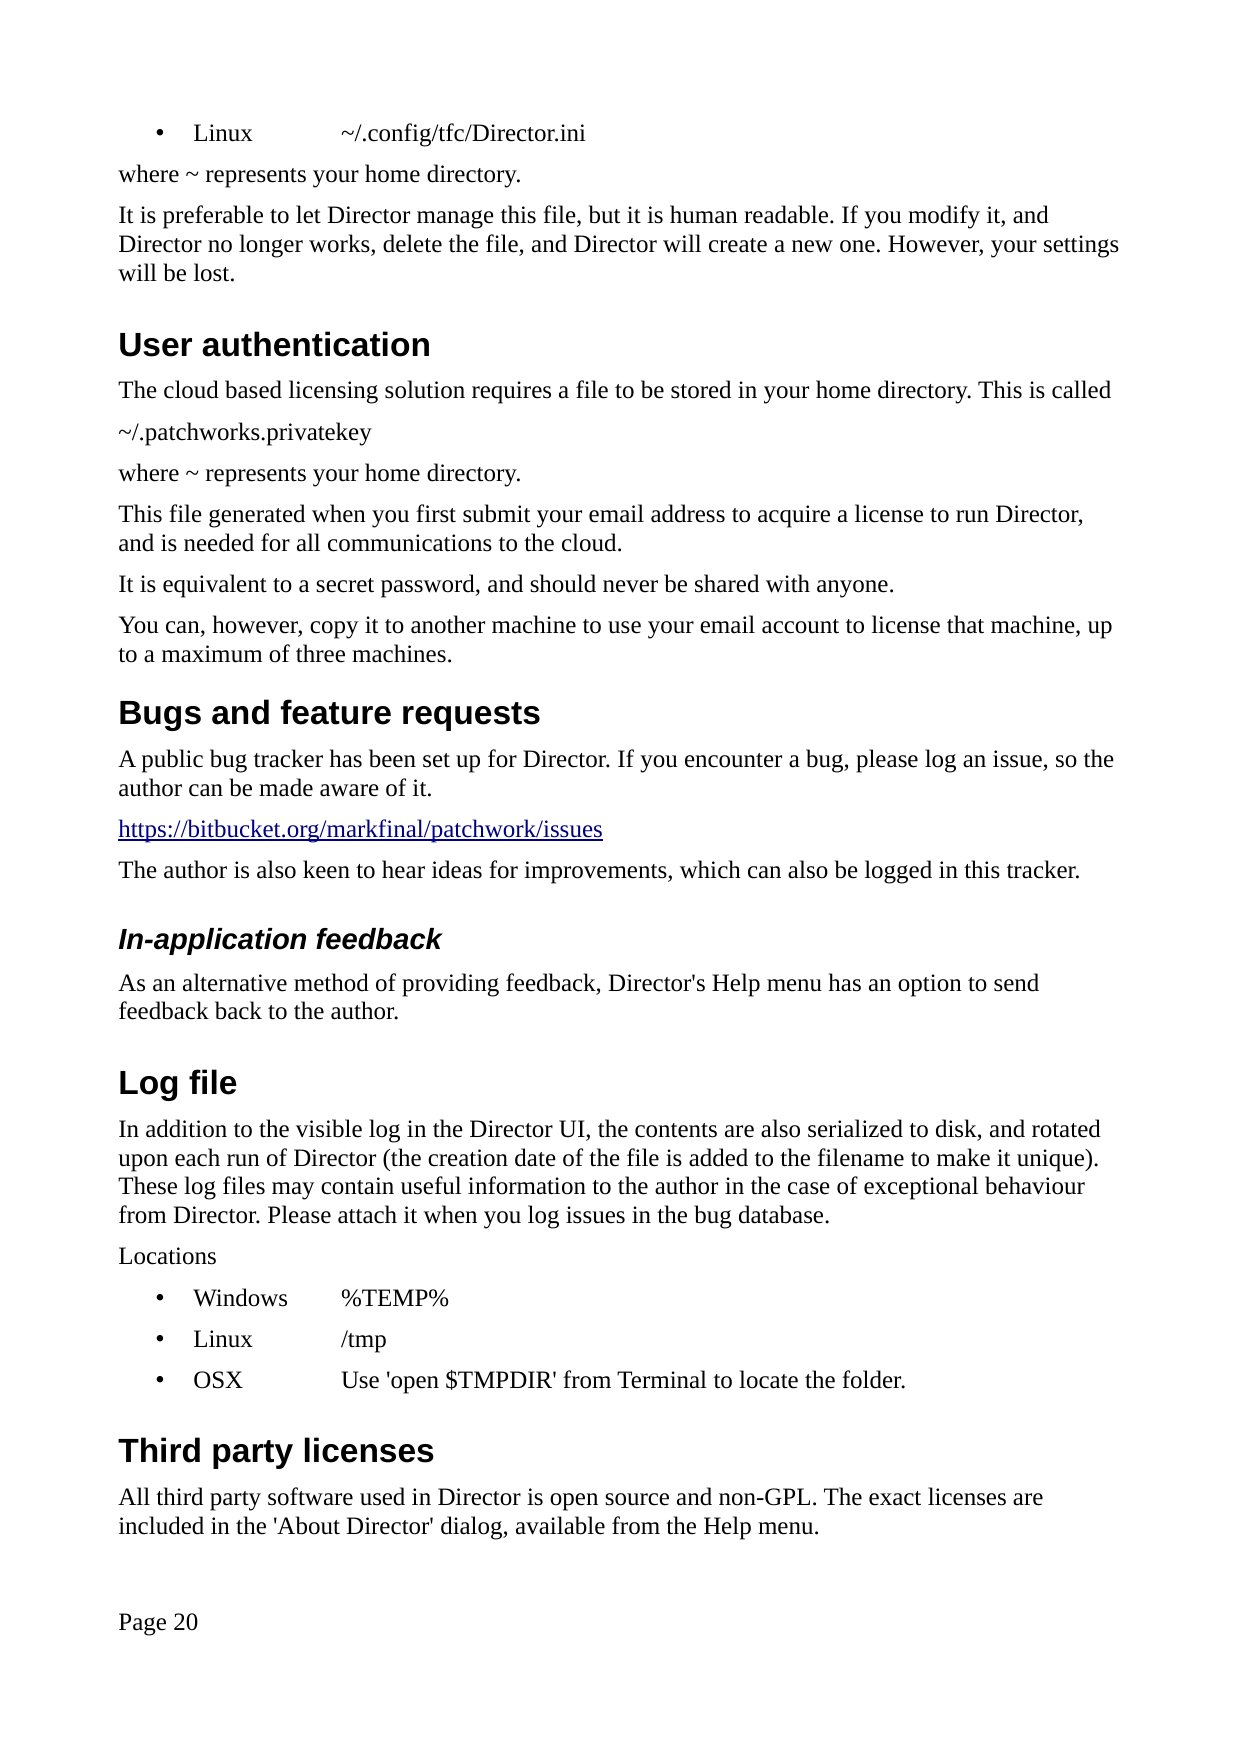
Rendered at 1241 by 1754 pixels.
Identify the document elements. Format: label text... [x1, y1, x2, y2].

subtitle In-application feedback [118, 922, 1122, 955]
list Linux /tmp [156, 1324, 1122, 1353]
text This file generated when you first submit your email address to acquire a license to run Director, and is needed for all communications to the cloud. [118, 499, 1122, 557]
text where ~ represents your home directory. [118, 159, 1122, 188]
list OSX Use 'open $TMPDIR' from Terminal to locate the folder. [156, 1365, 1122, 1394]
text All third party software used in Director is open source and non-GPL. The exact licenses are included in the 'About Director' dialog, available from the Help menu. [118, 1482, 1122, 1540]
subtitle Log file [118, 1063, 1122, 1101]
text The cloud based licensing solution requires a file to be stored in your home directory. This is called [118, 376, 1122, 404]
text https://bitbucket.org/markfinal/patchwork/issues [118, 814, 1122, 843]
subtitle Bugs and feature requests [118, 693, 1122, 732]
text ~/.patchworks.privatekey [118, 417, 1122, 446]
text It is preferable to let Director manage this file, but it is human readable. If you modify it, and Director no longer works, delete the file, and Director will create a new one. However, your settings will be lost. [118, 201, 1122, 287]
text Locations [118, 1241, 1122, 1270]
subtitle Third party licenses [118, 1431, 1122, 1470]
text You can, however, copy it to another machine to use your email account to license that machine, up to a maximum of three machines. [118, 611, 1122, 668]
list Windows %TEMP% [156, 1283, 1122, 1311]
list Linux ~/.config/tfc/Director.ini [156, 118, 1122, 147]
text where ~ represents your home directory. [118, 458, 1122, 487]
text A public bug tracker has been set up for Director. If you encounter a bug, please log an issue, so the author can be made aware of it. [118, 744, 1122, 802]
text As an alternative method of providing feedback, Director's Help menu has an option to send feedback back to the author. [118, 968, 1122, 1025]
text It is equivalent to a secret password, and should never be shared with anyone. [118, 569, 1122, 598]
subtitle User authentication [118, 324, 1122, 363]
text In addition to the visible log in the Director UI, the contents are also serialized to disk, and rotated upon each run of Director (the creation date of the file is added to the filename to make it unique). These log files may contain useful information to the author in the case of exceptional behaviour from Director. Please attach it when you log issues in the bug database. [118, 1114, 1122, 1229]
text The author is also keen to hear ideas for improvements, which can also be logged in this tracker. [118, 855, 1122, 884]
